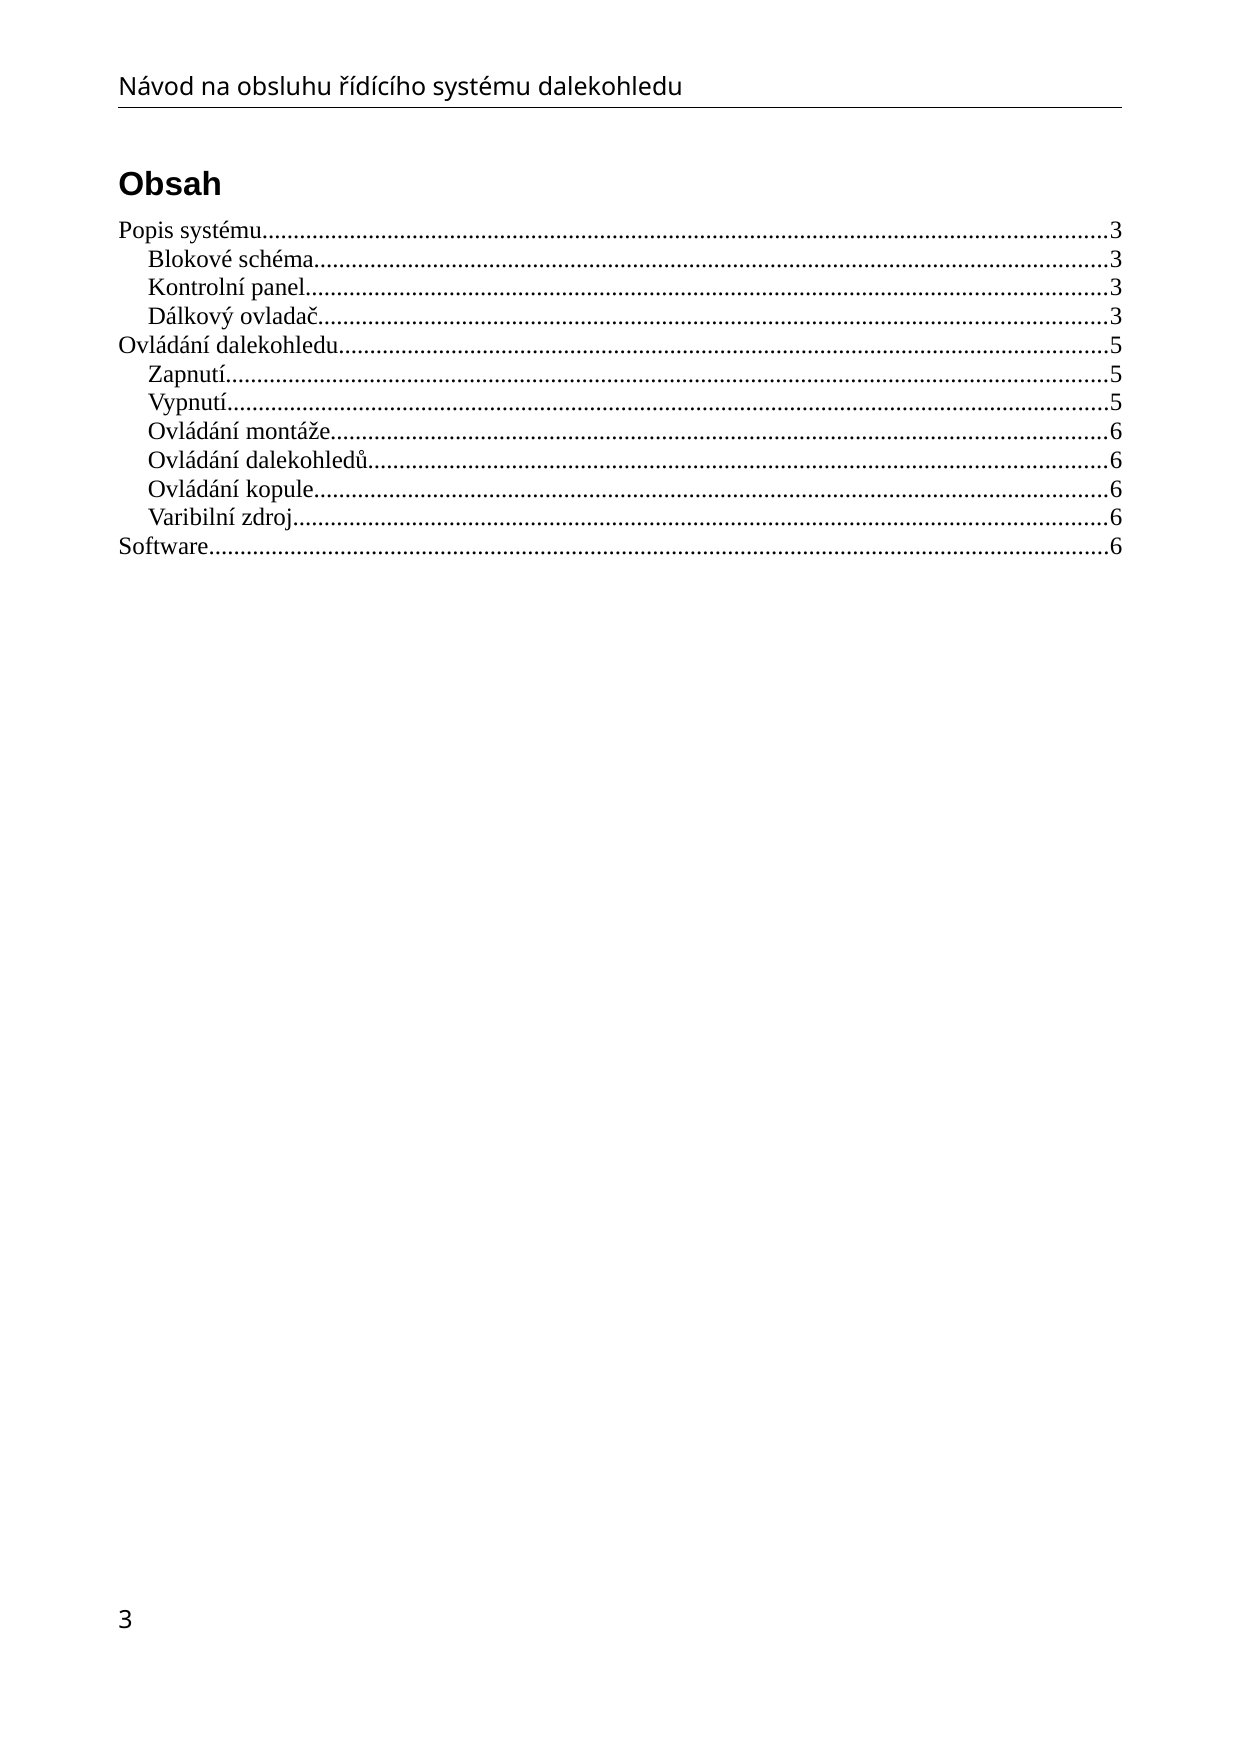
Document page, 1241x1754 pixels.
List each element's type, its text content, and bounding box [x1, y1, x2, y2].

subtitle Obsah [118, 164, 1122, 202]
text Dálkový ovladač 3 [148, 301, 1122, 330]
text Ovládání dalekohledu 5 [118, 330, 1122, 359]
text Vypnutí 5 [148, 387, 1122, 416]
text Popis systému 3 [118, 215, 1122, 244]
text Software 6 [118, 531, 1122, 560]
text Kontrolní panel 3 [148, 272, 1122, 301]
text Zapnutí 5 [148, 359, 1122, 387]
text Varibilní zdroj 6 [148, 502, 1122, 531]
text Blokové schéma 3 [148, 244, 1122, 272]
text Ovládání kopule 6 [148, 474, 1122, 502]
text Ovládání dalekohledů 6 [148, 445, 1122, 474]
text Ovládání montáže 6 [148, 416, 1122, 445]
